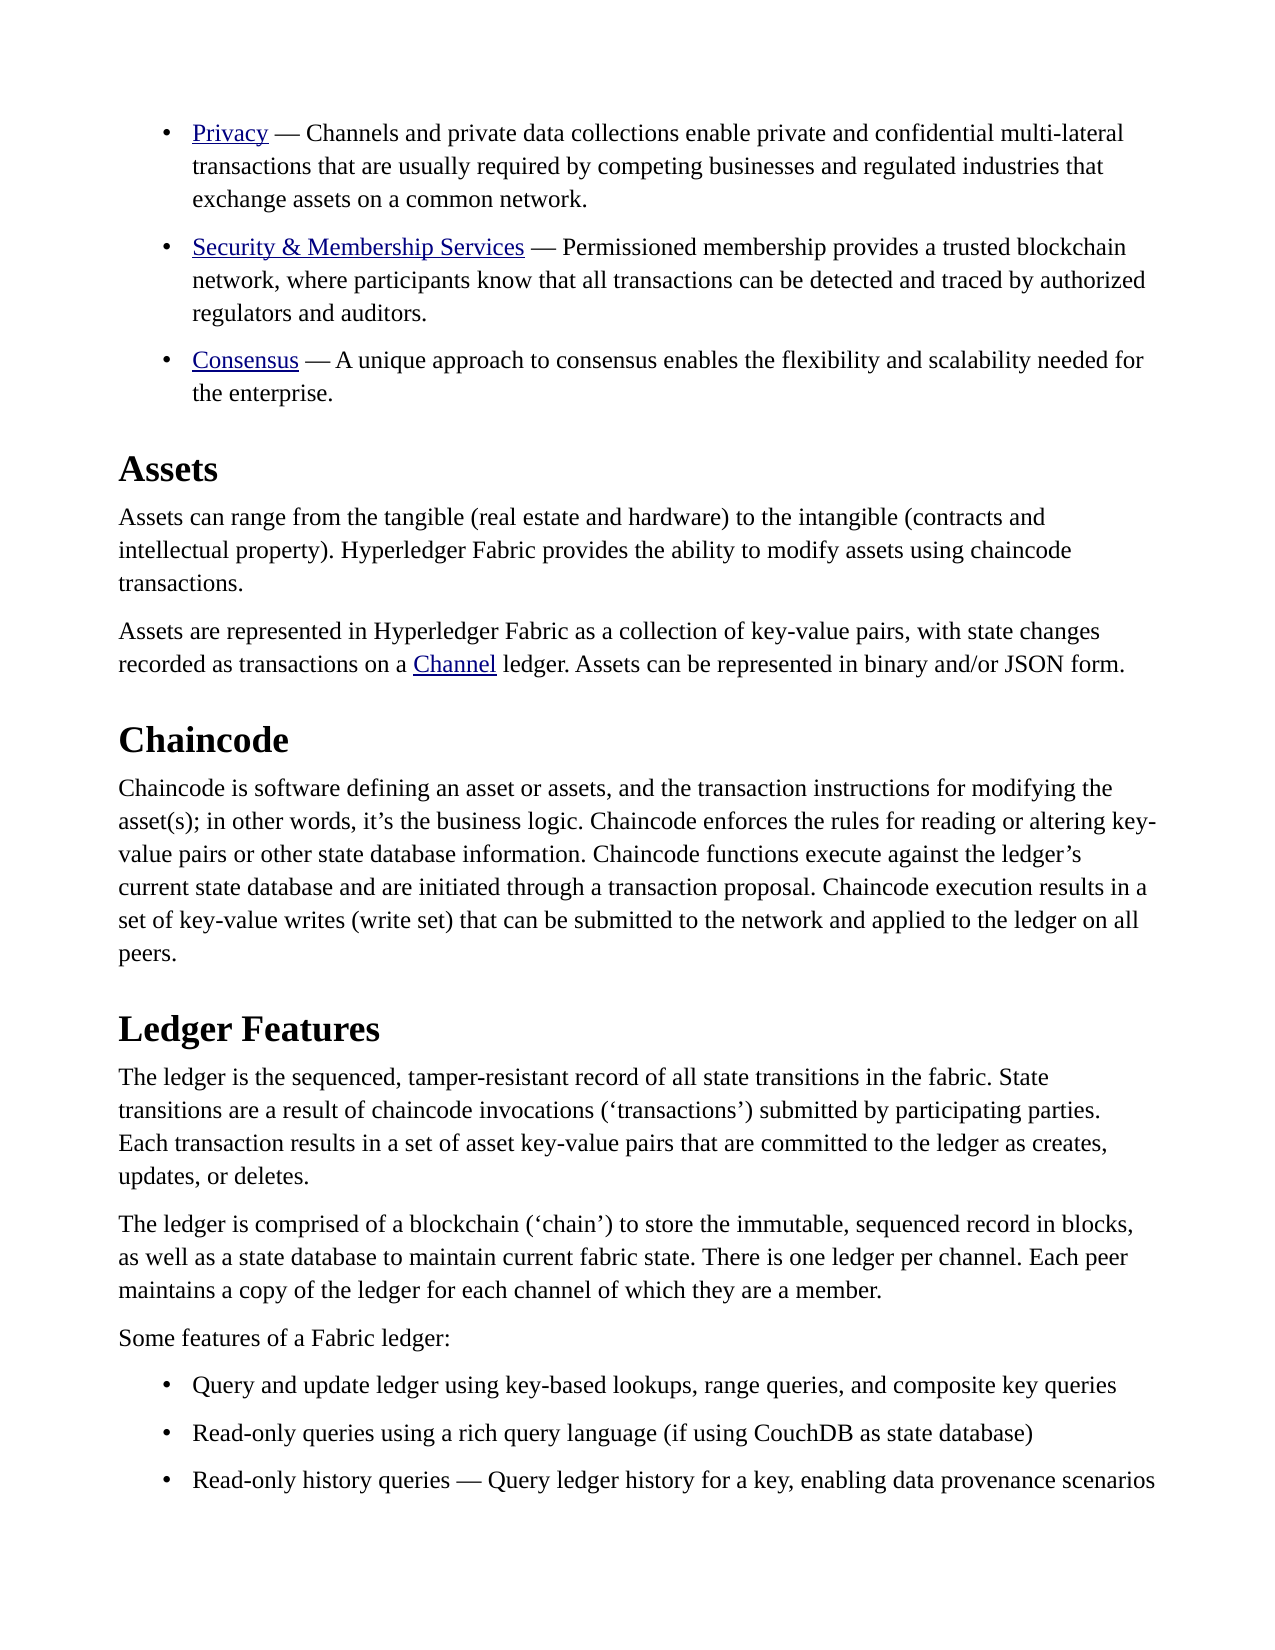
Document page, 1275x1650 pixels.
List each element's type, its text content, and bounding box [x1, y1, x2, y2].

list Query and update ledger using key-based lookups, range queries, and composite key queries [162, 1370, 1157, 1399]
text The ledger is the sequenced, tamper-resistant record of all state transitions in the fabric. State transitions are a result of chaincode invocations (‘transactions’) submitted by participating parties. Each transaction results in a set of asset key-value pairs that are committed to the ledger as creates, updates, or deletes. [118, 1062, 1157, 1190]
subtitle Assets [118, 447, 1157, 490]
list Read-only queries using a rich query language (if using CouchDB as state database) [162, 1418, 1157, 1447]
text Chaincode is software defining an asset or assets, and the transaction instructions for modifying the asset(s); in other words, it’s the business logic. Chaincode enforces the rules for reading or altering key-value pairs or other state database information. Chaincode functions execute against the ledger’s current state database and are initiated through a transaction proposal. Chaincode execution results in a set of key-value writes (write set) that can be submitted to the network and applied to the ledger on all peers. [118, 773, 1157, 967]
list Consensus — A unique approach to consensus enables the flexibility and scalability needed for the enterprise. [162, 345, 1157, 407]
text Some features of a Fabric ledger: [118, 1323, 1157, 1351]
list Read-only history queries — Query ledger history for a key, enabling data provenance scenarios [162, 1466, 1157, 1494]
list Privacy — Channels and private data collections enable private and confidential multi-lateral transactions that are usually required by competing businesses and regulated industries that exchange assets on a common network. [162, 118, 1157, 213]
subtitle Chaincode [118, 718, 1157, 761]
text Assets can range from the tangible (real estate and hardware) to the intangible (contracts and intellectual property). Hyperledger Fabric provides the ability to modify assets using chaincode transactions. [118, 502, 1157, 597]
text The ledger is comprised of a blockchain (‘chain’) to store the immutable, sequenced record in blocks, as well as a state database to maintain current fabric state. There is one ledger per channel. Each peer maintains a copy of the ledger for each channel of which they are a member. [118, 1209, 1157, 1304]
list Security & Membership Services — Permissioned membership provides a trusted blockchain network, where participants know that all transactions can be detected and traced by authorized regulators and auditors. [162, 232, 1157, 327]
text Assets are represented in Hyperledger Fabric as a collection of key-value pairs, with state changes recorded as transactions on a Channel ledger. Assets can be represented in binary and/or JSON form. [118, 616, 1157, 678]
subtitle Ledger Features [118, 1007, 1157, 1050]
